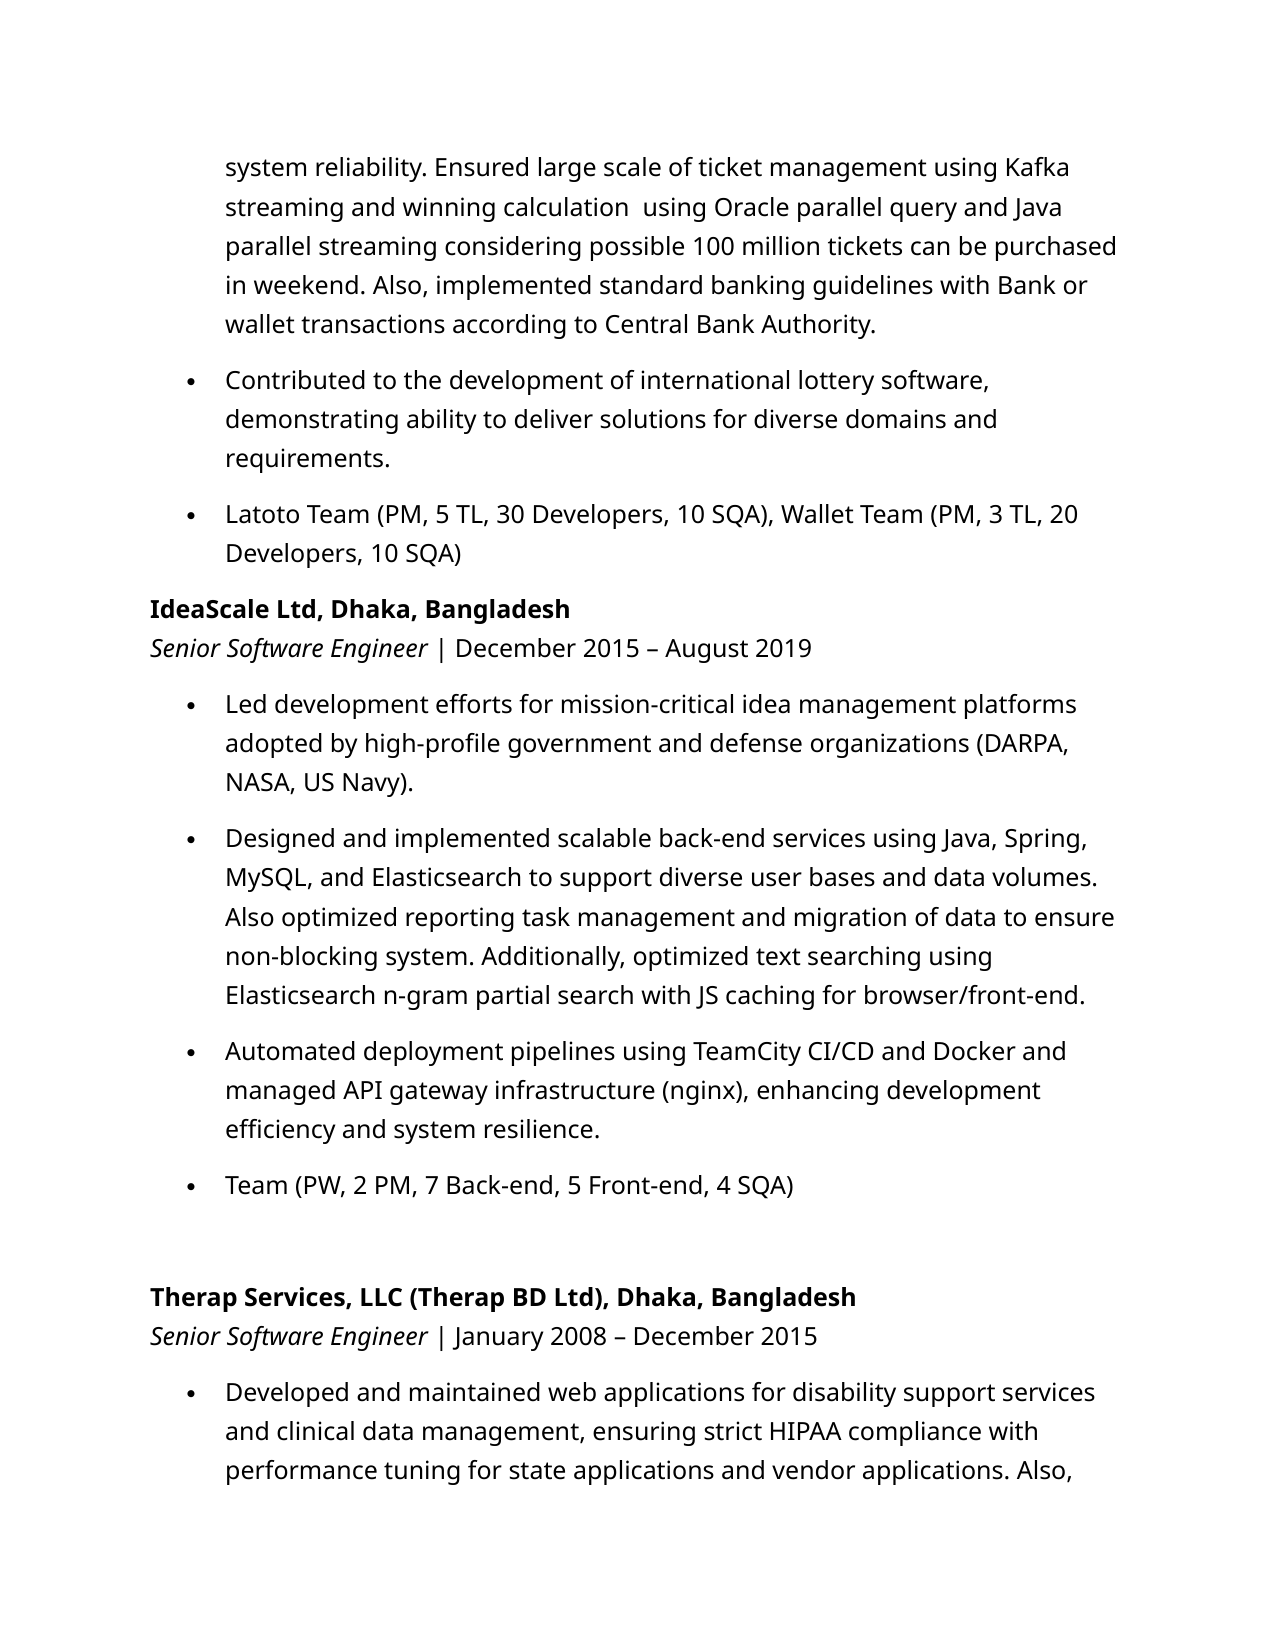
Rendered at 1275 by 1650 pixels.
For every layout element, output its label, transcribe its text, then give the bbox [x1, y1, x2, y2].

list Led development efforts for mission-critical idea management platforms adopted by high-profile government and defense organizations (DARPA, NASA, US Navy). [187, 687, 1125, 799]
list Automated deployment pipelines using TeamCity CI/CD and Docker and managed API gateway infrastructure (nginx), enhancing development efficiency and system resilience. [187, 1033, 1125, 1146]
list system reliability. Ensured large scale of ticket management using Kafka streaming and winning calculation using Oracle parallel query and Java parallel streaming considering possible 100 million tickets can be purchased in weekend. Also, implemented standard banking guidelines with Bank or wallet transactions according to Central Bank Authority. [187, 150, 1125, 341]
text Therap Services, LLC (Therap BD Ltd), Dhaka, Bangladesh Senior Software Engineer | January 2008 – December 2015 [150, 1279, 1125, 1352]
list Latoto Team (PM, 5 TL, 30 Developers, 10 SQA), Wallet Team (PM, 3 TL, 20 Developers, 10 SQA) [187, 497, 1125, 570]
list Designed and implemented scalable back-end services using Java, Spring, MySQL, and Elasticsearch to support diverse user bases and data volumes. Also optimized reporting task management and migration of data to ensure non-blocking system. Additionally, optimized text searching using Elasticsearch n-gram partial search with JS caching for browser/front-end. [187, 821, 1125, 1012]
text IdeaScale Ltd, Dhaka, Bangladesh Senior Software Engineer | December 2015 – August 2019 [150, 592, 1125, 665]
list Contributed to the development of international lottery software, demonstrating ability to deliver solutions for diverse domains and requirements. [187, 362, 1125, 475]
list Team (PW, 2 PM, 7 Back-end, 5 Front-end, 4 SQA) [187, 1167, 1125, 1202]
list Developed and maintained web applications for disability support services and clinical data management, ensuring strict HIPAA compliance with performance tuning for state applications and vendor applications. Also, [187, 1374, 1125, 1487]
